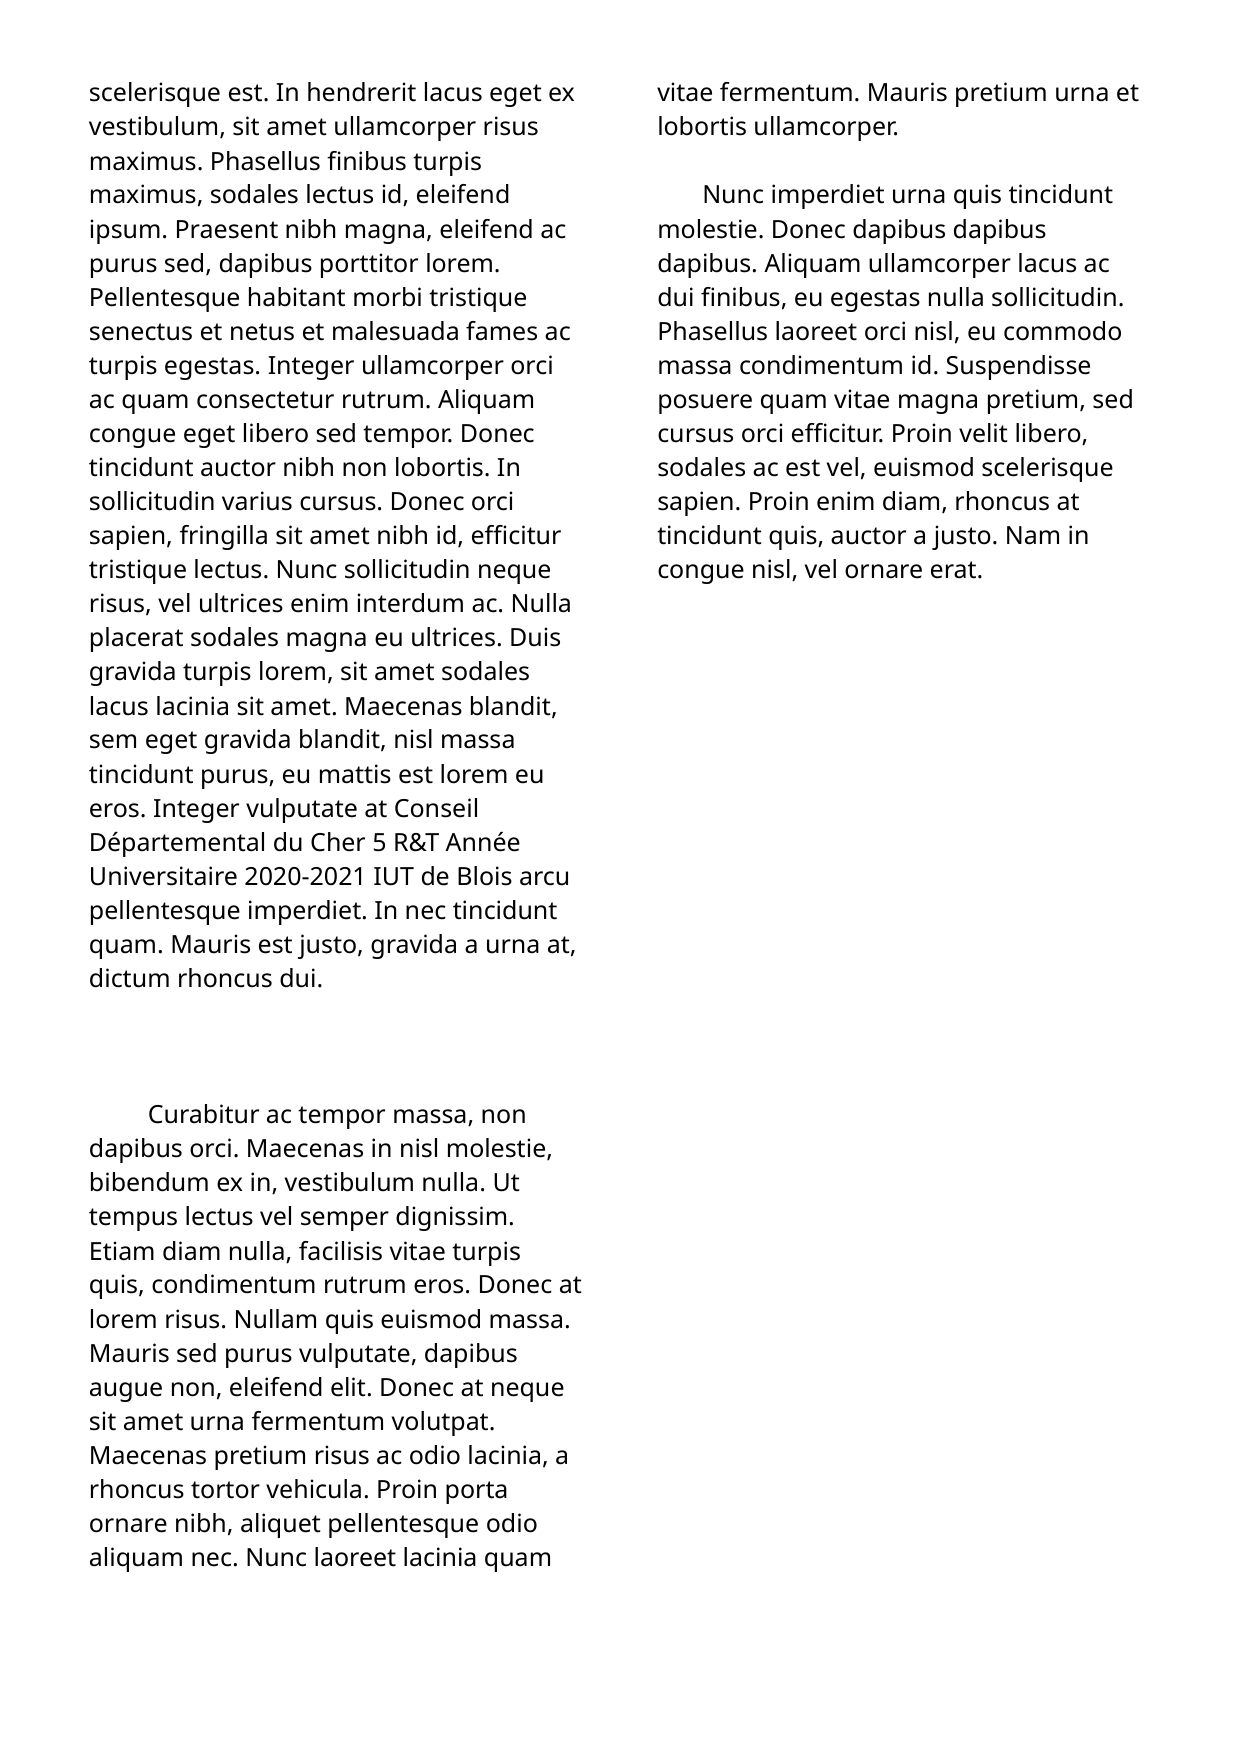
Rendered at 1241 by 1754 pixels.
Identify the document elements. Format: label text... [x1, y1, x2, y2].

text scelerisque est. In hendrerit lacus eget ex vestibulum, sit amet ullamcorper risus maximus. Phasellus finibus turpis maximus, sodales lectus id, eleifend ipsum. Praesent nibh magna, eleifend ac purus sed, dapibus porttitor lorem. Pellentesque habitant morbi tristique senectus et netus et malesuada fames ac turpis egestas. Integer ullamcorper orci ac quam consectetur rutrum. Aliquam congue eget libero sed tempor. Donec tincidunt auctor nibh non lobortis. In sollicitudin varius cursus. Donec orci sapien, fringilla sit amet nibh id, efficitur tristique lectus. Nunc sollicitudin neque risus, vel ultrices enim interdum ac. Nulla placerat sodales magna eu ultrices. Duis gravida turpis lorem, sit amet sodales lacus lacinia sit amet. Maecenas blandit, sem eget gravida blandit, nisl massa tincidunt purus, eu mattis est lorem eu eros. Integer vulputate at Conseil Départemental du Cher 5 R&T Année Universitaire 2020-2021 IUT de Blois arcu pellentesque imperdiet. In nec tincidunt quam. Mauris est justo, gravida a urna at, dictum rhoncus dui. [89, 75, 583, 995]
text Curabitur ac tempor massa, non dapibus orci. Maecenas in nisl molestie, bibendum ex in, vestibulum nulla. Ut tempus lectus vel semper dignissim. Etiam diam nulla, facilisis vitae turpis quis, condimentum rutrum eros. Donec at lorem risus. Nullam quis euismod massa. Mauris sed purus vulputate, dapibus augue non, eleifend elit. Donec at neque sit amet urna fermentum volutpat. Maecenas pretium risus ac odio lacinia, a rhoncus tortor vehicula. Proin porta ornare nibh, aliquet pellentesque odio aliquam nec. Nunc laoreet lacinia quam [89, 1097, 583, 1574]
text vitae fermentum. Mauris pretium urna et lobortis ullamcorper. [657, 75, 1152, 143]
text Nunc imperdiet urna quis tincidunt molestie. Donec dapibus dapibus dapibus. Aliquam ullamcorper lacus ac dui finibus, eu egestas nulla sollicitudin. Phasellus laoreet orci nisl, eu commodo massa condimentum id. Suspendisse posuere quam vitae magna pretium, sed cursus orci efficitur. Proin velit libero, sodales ac est vel, euismod scelerisque sapien. Proin enim diam, rhoncus at tincidunt quis, auctor a justo. Nam in congue nisl, vel ornare erat. [657, 177, 1152, 586]
